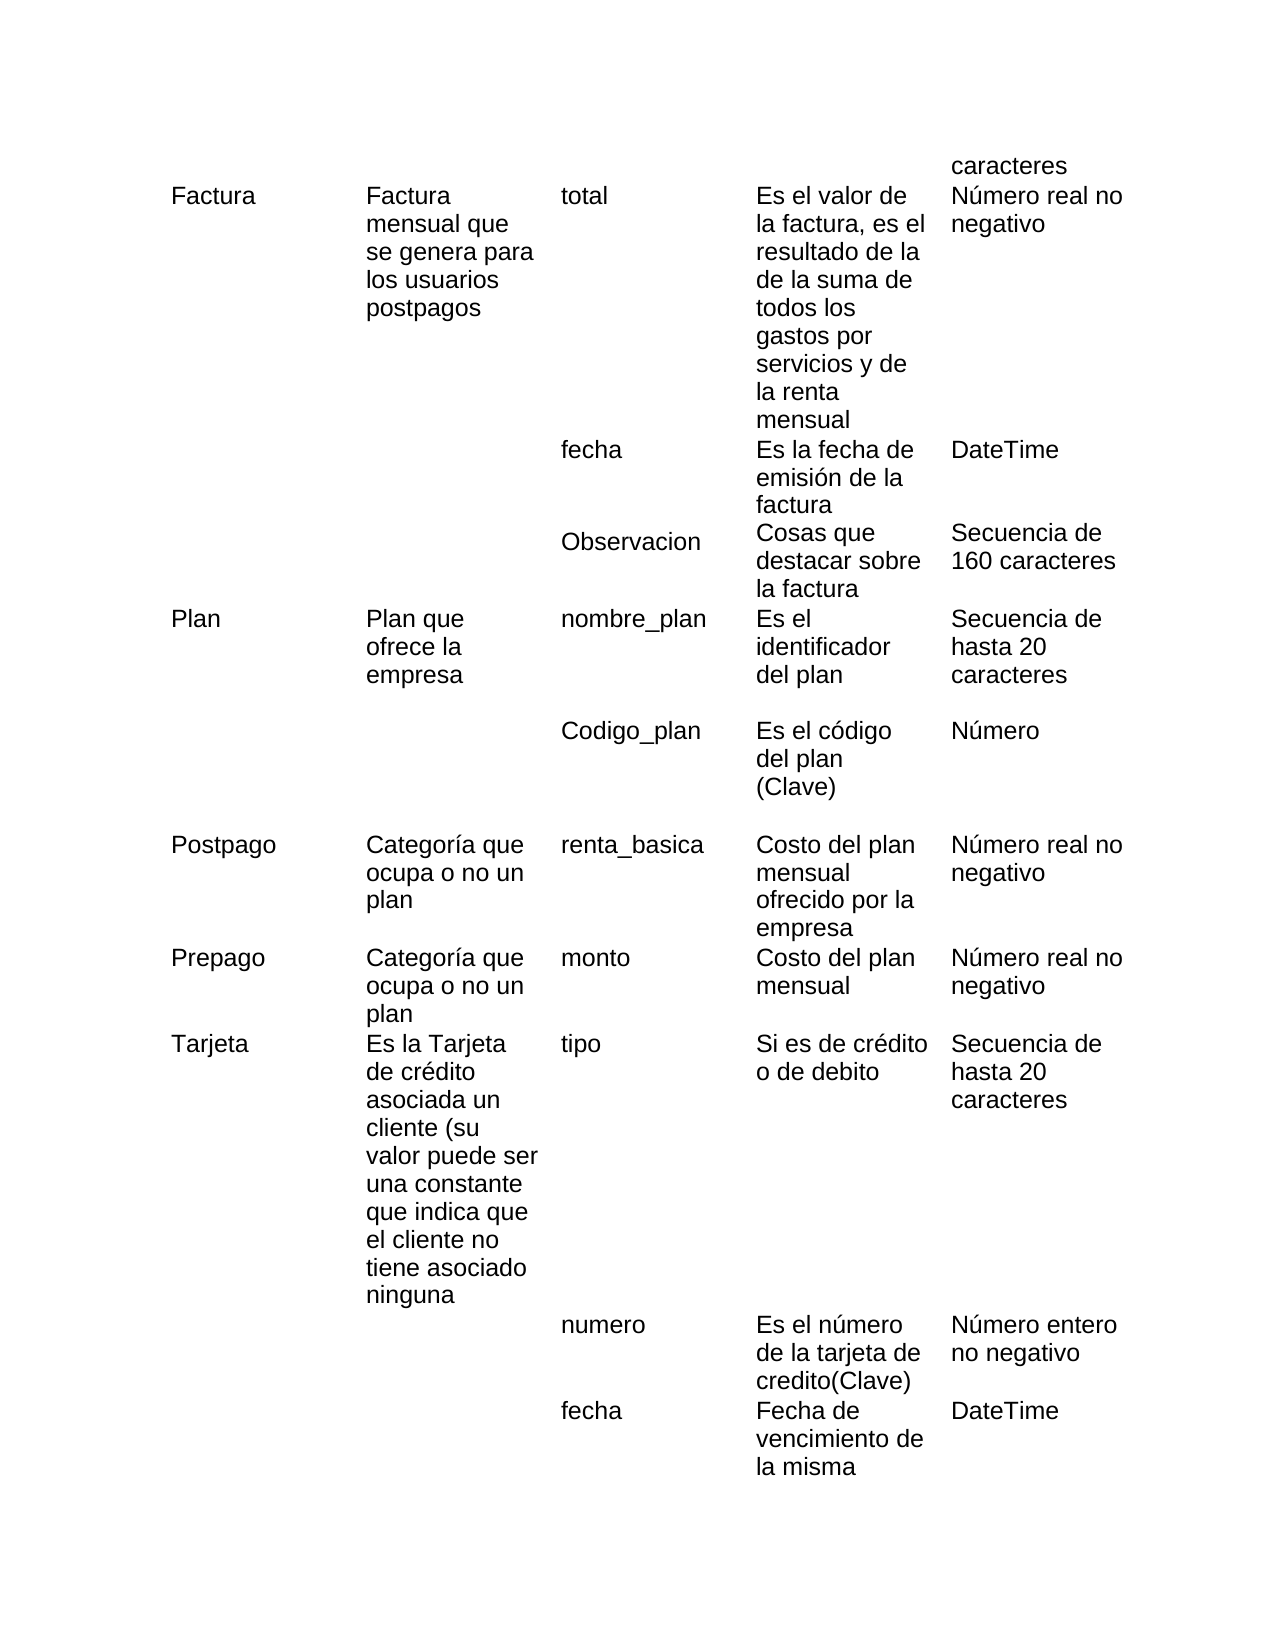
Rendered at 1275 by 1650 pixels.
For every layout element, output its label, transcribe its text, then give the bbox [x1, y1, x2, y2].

table_cell DateTime [941, 1397, 1134, 1481]
table_cell Número real no negativo [941, 182, 1134, 433]
table_cell Prepago [161, 944, 354, 1028]
table_cell DateTime Secuencia de 160 caracteres [941, 435, 1134, 603]
table_cell Plan [161, 605, 354, 828]
table_cell Categoría que ocupa o no un plan [356, 944, 549, 1028]
table_cell [356, 1397, 549, 1481]
table_cell Factura [161, 182, 354, 433]
table_cell Costo del plan mensual [746, 944, 939, 1028]
table_cell Factura mensual que se genera para los usuarios postpagos [356, 182, 549, 433]
table_cell monto [551, 944, 744, 1028]
table_cell Número real no negativo [941, 944, 1134, 1028]
table_cell numero [551, 1311, 744, 1395]
table_cell total [551, 182, 744, 433]
table_cell Fecha de vencimiento de la misma [746, 1397, 939, 1481]
table_cell Plan que ofrece la empresa [356, 605, 549, 828]
table_cell renta_basica [551, 830, 744, 942]
table_cell Si es de crédito o de debito [746, 1030, 939, 1309]
table_cell Es la Tarjeta de crédito asociada un cliente (su valor puede ser una constante que indica que el cliente no tiene asociado ninguna [356, 1030, 549, 1309]
table_cell Postpago [161, 830, 354, 942]
table_cell [356, 435, 549, 603]
table_cell [161, 1311, 354, 1395]
table_cell fecha Observacion [551, 435, 744, 603]
table_cell fecha [551, 1397, 744, 1481]
table_cell Número real no negativo [941, 830, 1134, 942]
table_cell Número entero no negativo [941, 1311, 1134, 1395]
table_cell [746, 152, 939, 180]
table_cell Es el valor de la factura, es el resultado de la de la suma de todos los gastos por servicios y de la renta mensual [746, 182, 939, 433]
table_cell Tarjeta [161, 1030, 354, 1309]
table_cell Secuencia de hasta 20 caracteres Número [941, 605, 1134, 828]
table_cell Es la fecha de emisión de la factura Cosas que destacar sobre la factura [746, 435, 939, 603]
table_cell Secuencia de hasta 20 caracteres [941, 1030, 1134, 1309]
table_cell [161, 435, 354, 603]
table_cell nombre_plan Codigo_plan [551, 605, 744, 828]
table_cell tipo [551, 1030, 744, 1309]
table_cell [161, 1397, 354, 1481]
table_cell caracteres [941, 152, 1134, 180]
table_cell [551, 152, 744, 180]
table_cell Es el número de la tarjeta de credito(Clave) [746, 1311, 939, 1395]
table_cell Costo del plan mensual ofrecido por la empresa [746, 830, 939, 942]
table_cell [161, 152, 354, 180]
table_cell [356, 152, 549, 180]
table_cell Categoría que ocupa o no un plan [356, 830, 549, 942]
table_cell Es el identificador del plan Es el código del plan (Clave) [746, 605, 939, 828]
table_cell [356, 1311, 549, 1395]
